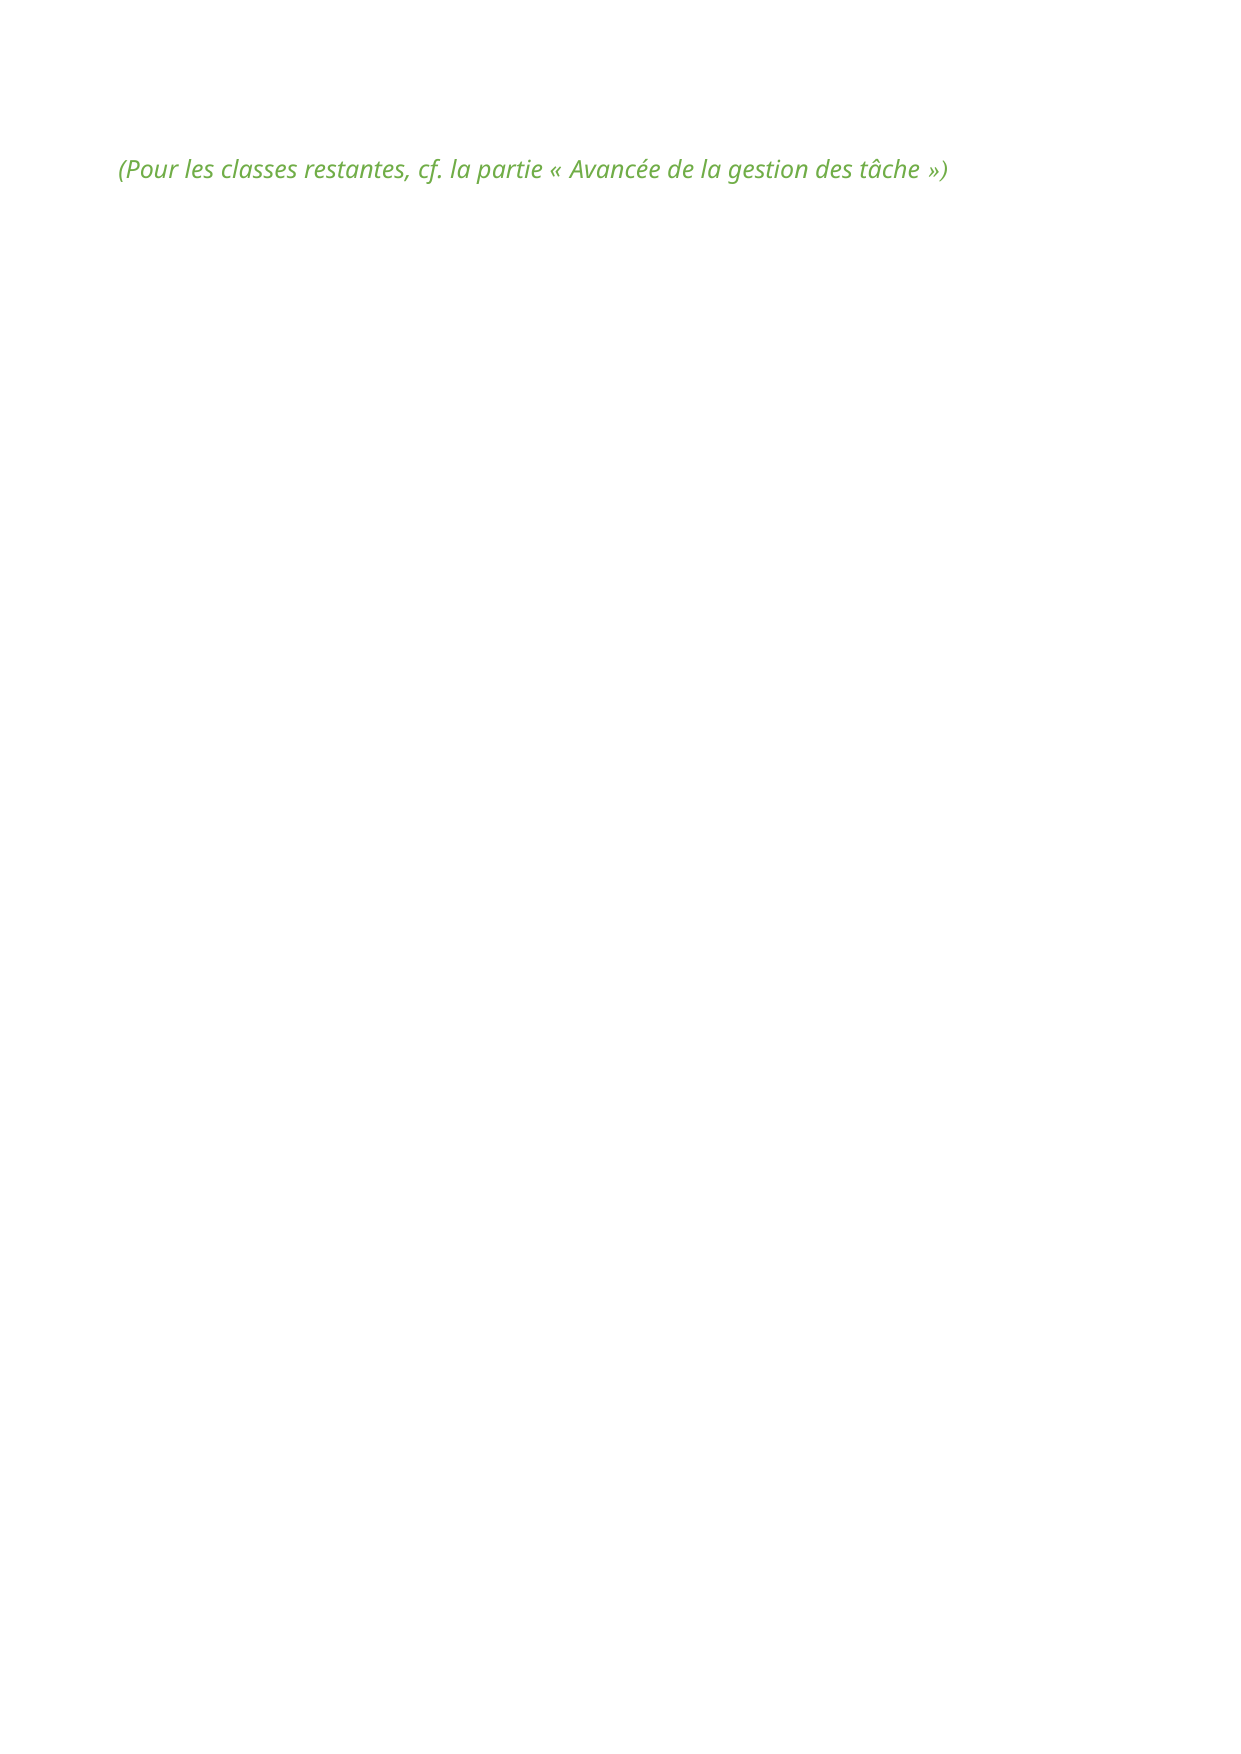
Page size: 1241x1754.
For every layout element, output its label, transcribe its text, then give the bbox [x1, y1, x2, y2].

text (Pour les classes restantes, cf. la partie « Avancée de la gestion des tâche ») [118, 152, 1122, 186]
